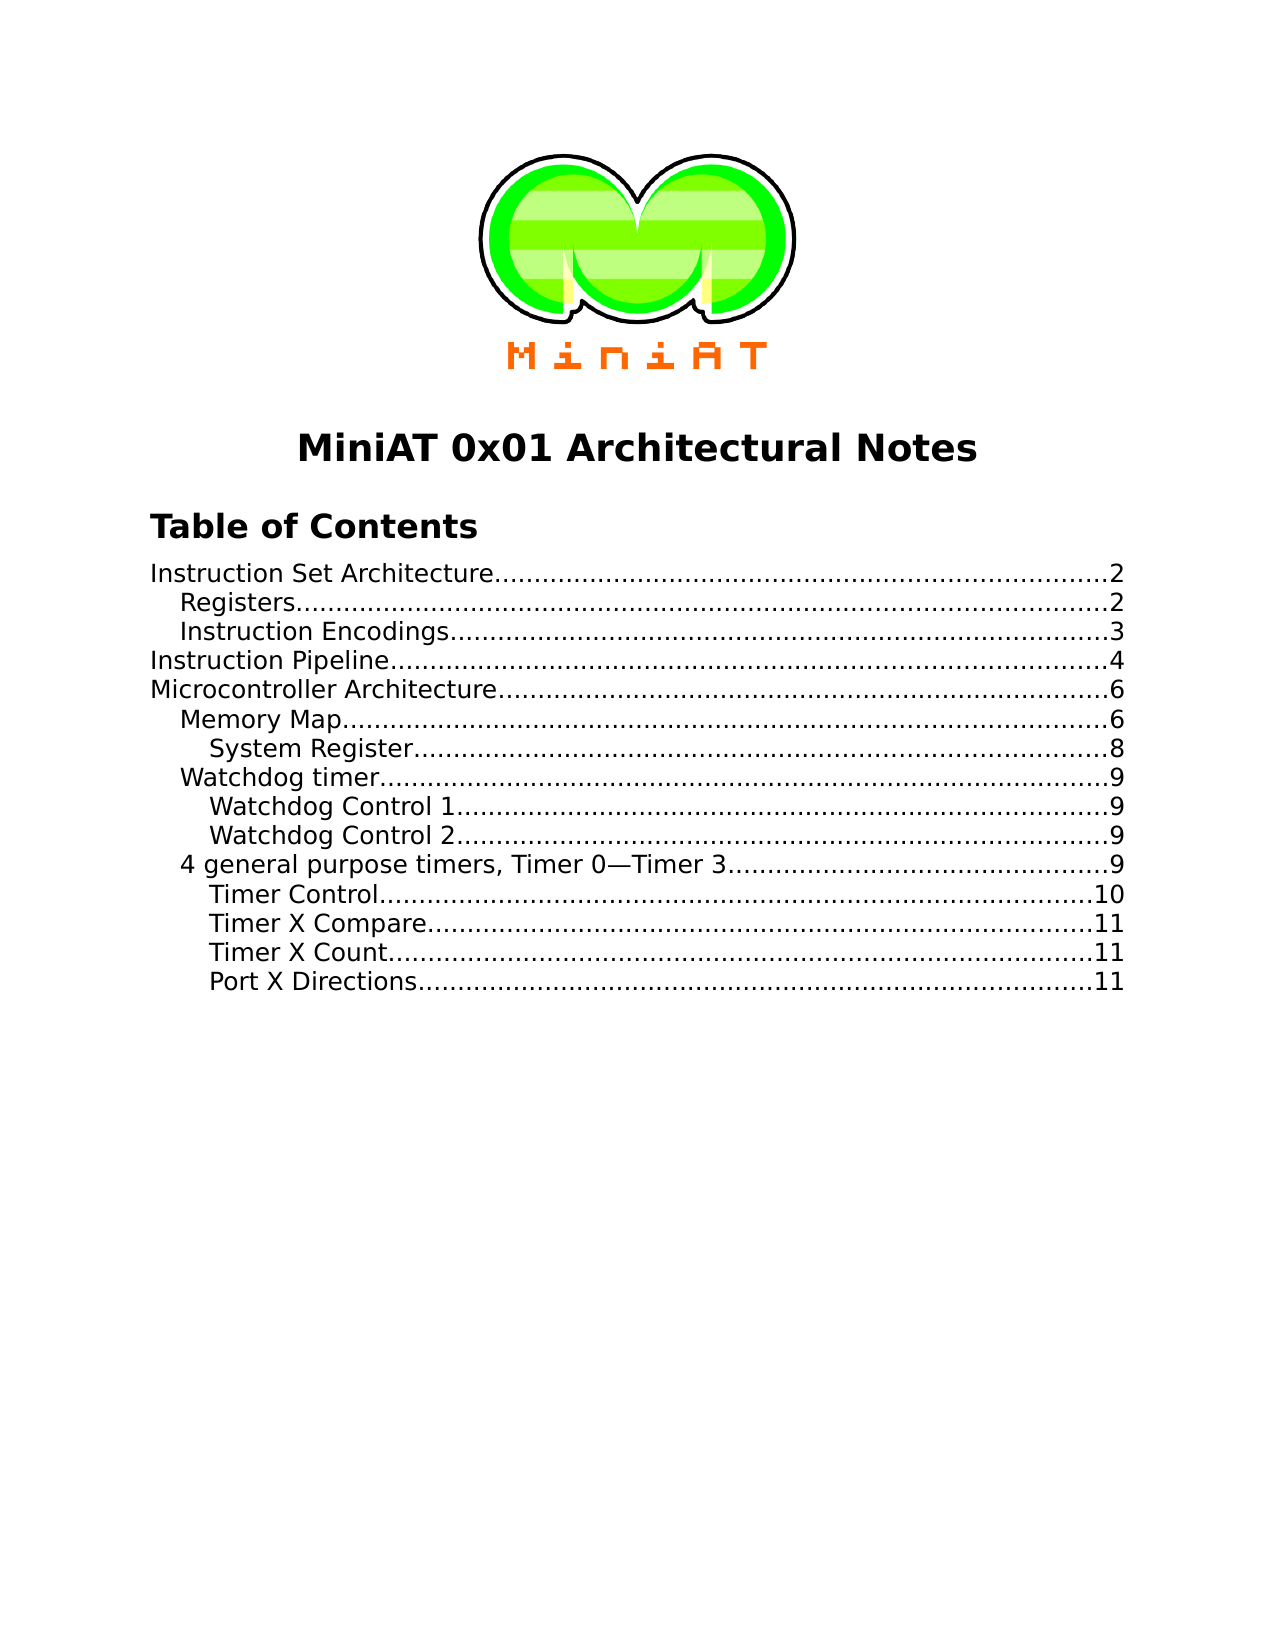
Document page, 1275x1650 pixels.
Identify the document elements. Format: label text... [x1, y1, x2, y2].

text System Register 8 [209, 734, 1125, 763]
text Instruction Set Architecture 2 [150, 559, 1125, 588]
text Port X Directions 11 [209, 967, 1125, 996]
picture [473, 150, 802, 373]
text Timer Control 10 [209, 880, 1125, 909]
text Timer X Count 11 [209, 938, 1125, 967]
text Watchdog timer 9 [179, 763, 1125, 792]
text Memory Map 6 [179, 705, 1125, 734]
title MiniAT 0x01 Architectural Notes [150, 426, 1125, 470]
text Instruction Pipeline 4 [150, 646, 1125, 676]
text Microcontroller Architecture 6 [150, 676, 1125, 705]
text Timer X Compare 11 [209, 909, 1125, 938]
text Watchdog Control 1 9 [209, 792, 1125, 821]
text Registers 2 [179, 588, 1125, 617]
text Watchdog Control 2 9 [209, 821, 1125, 851]
text 4 general purpose timers, Timer 0—Timer 3 9 [179, 851, 1125, 880]
subtitle Table of Contents [150, 508, 1125, 546]
text Instruction Encodings 3 [179, 617, 1125, 646]
